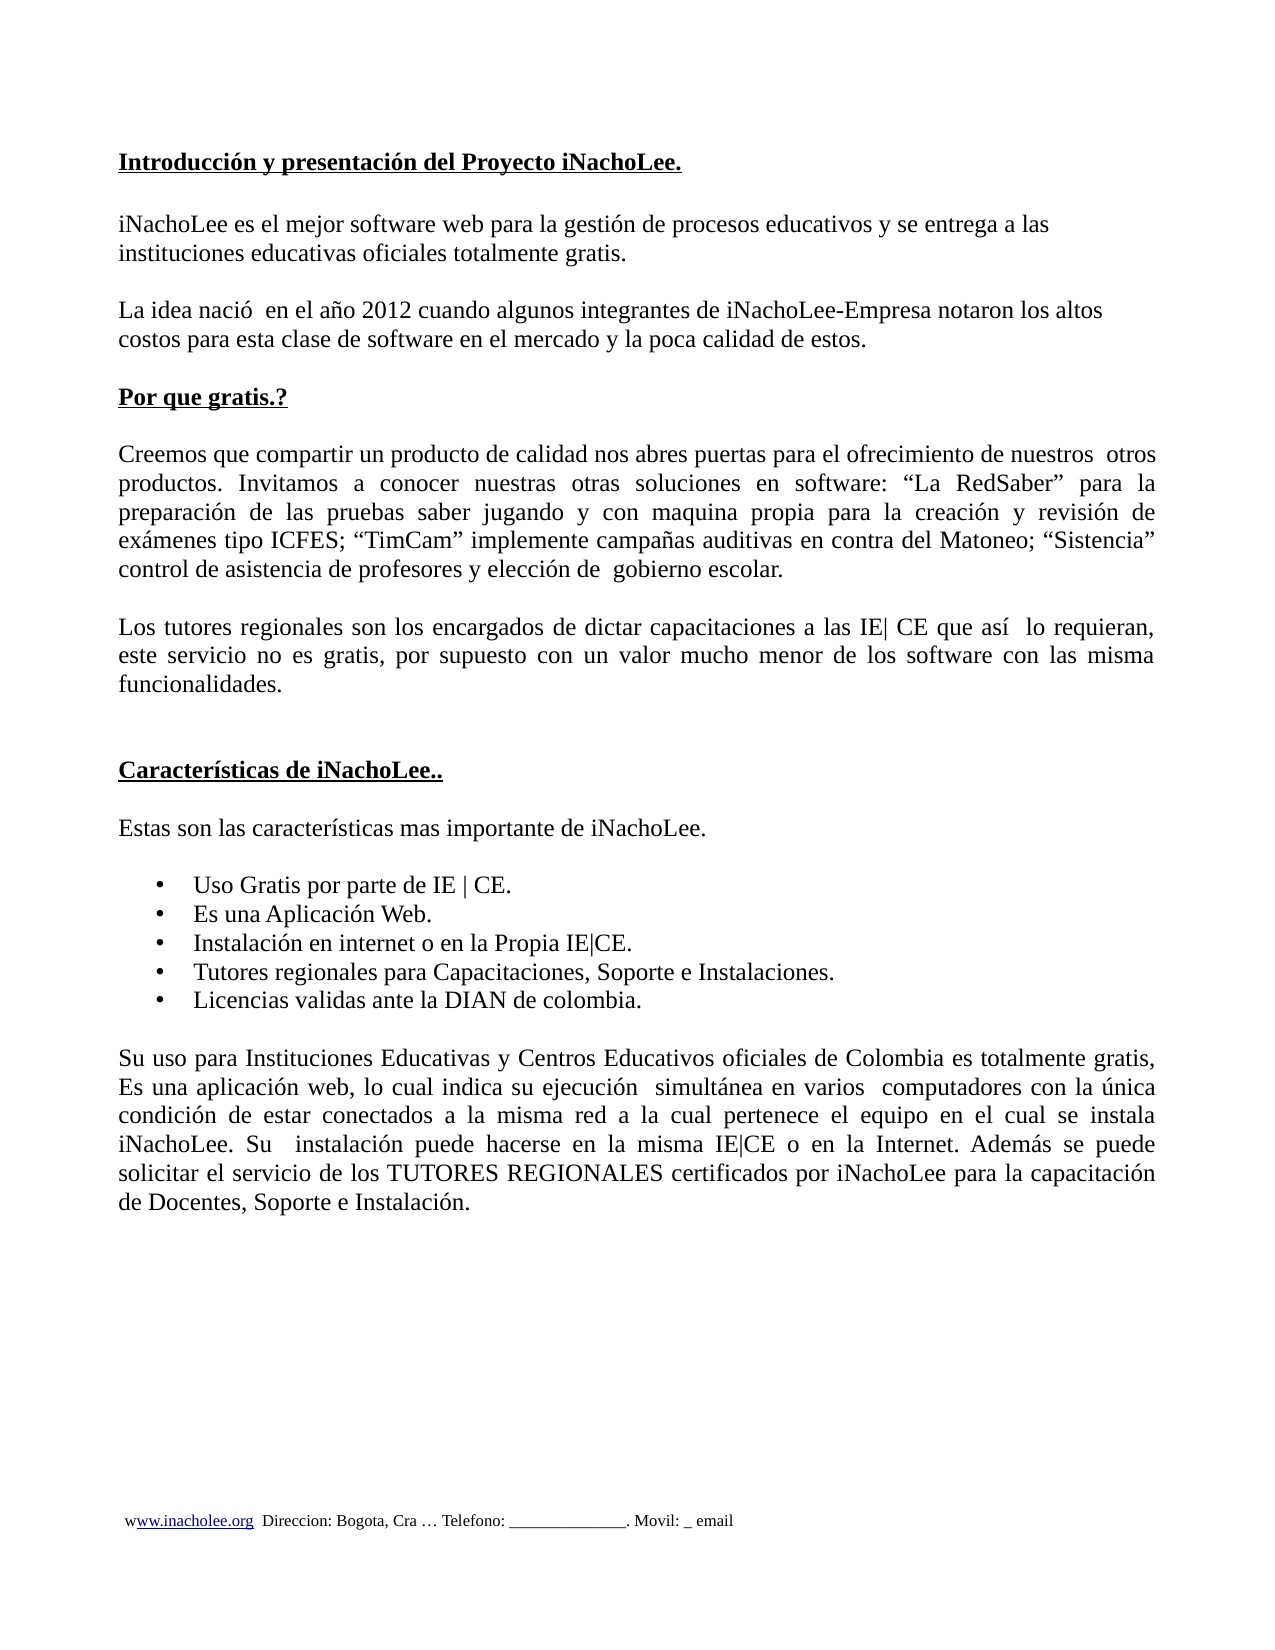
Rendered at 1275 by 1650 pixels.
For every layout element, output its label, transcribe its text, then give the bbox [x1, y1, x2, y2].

text La idea nació en el año 2012 cuando algunos integrantes de iNachoLee-Empresa notaron los altos costos para esta clase de software en el mercado y la poca calidad de estos. [118, 295, 1157, 353]
text Introducción y presentación del Proyecto iNachoLee. [118, 147, 1157, 176]
list Es una Aplicación Web. [156, 899, 1157, 928]
list Instalación en internet o en la Propia IE|CE. [156, 928, 1157, 957]
text Creemos que compartir un producto de calidad nos abres puertas para el ofrecimiento de nuestros otros productos. Invitamos a conocer nuestras otras soluciones en software: “La RedSaber” para la preparación de las pruebas saber jugando y con maquina propia para la creación y revisión de exámenes tipo ICFES; “TimCam” implemente campañas auditivas en contra del Matoneo; “Sistencia” control de asistencia de profesores y elección de gobierno escolar. [118, 439, 1157, 583]
list Licencias validas ante la DIAN de colombia. [156, 985, 1157, 1014]
text Por que gratis.? [118, 382, 1157, 410]
text Su uso para Instituciones Educativas y Centros Educativos oficiales de Colombia es totalmente gratis, Es una aplicación web, lo cual indica su ejecución simultánea en varios computadores con la única condición de estar conectados a la misma red a la cual pertenece el equipo en el cual se instala iNachoLee. Su instalación puede hacerse en la misma IE|CE o en la Internet. Además se puede solicitar el servicio de los TUTORES REGIONALES certificados por iNachoLee para la capacitación de Docentes, Soporte e Instalación. [118, 1043, 1157, 1215]
text Estas son las características mas importante de iNachoLee. [118, 813, 1157, 842]
text Características de iNachoLee.. [118, 755, 1157, 784]
list Uso Gratis por parte de IE | CE. [156, 870, 1157, 899]
text iNachoLee es el mejor software web para la gestión de procesos educativos y se entrega a las instituciones educativas oficiales totalmente gratis. [118, 209, 1157, 267]
text Los tutores regionales son los encargados de dictar capacitaciones a las IE| CE que así lo requieran, este servicio no es gratis, por supuesto con un valor mucho menor de los software con las misma funcionalidades. [118, 612, 1157, 698]
list Tutores regionales para Capacitaciones, Soporte e Instalaciones. [156, 957, 1157, 985]
